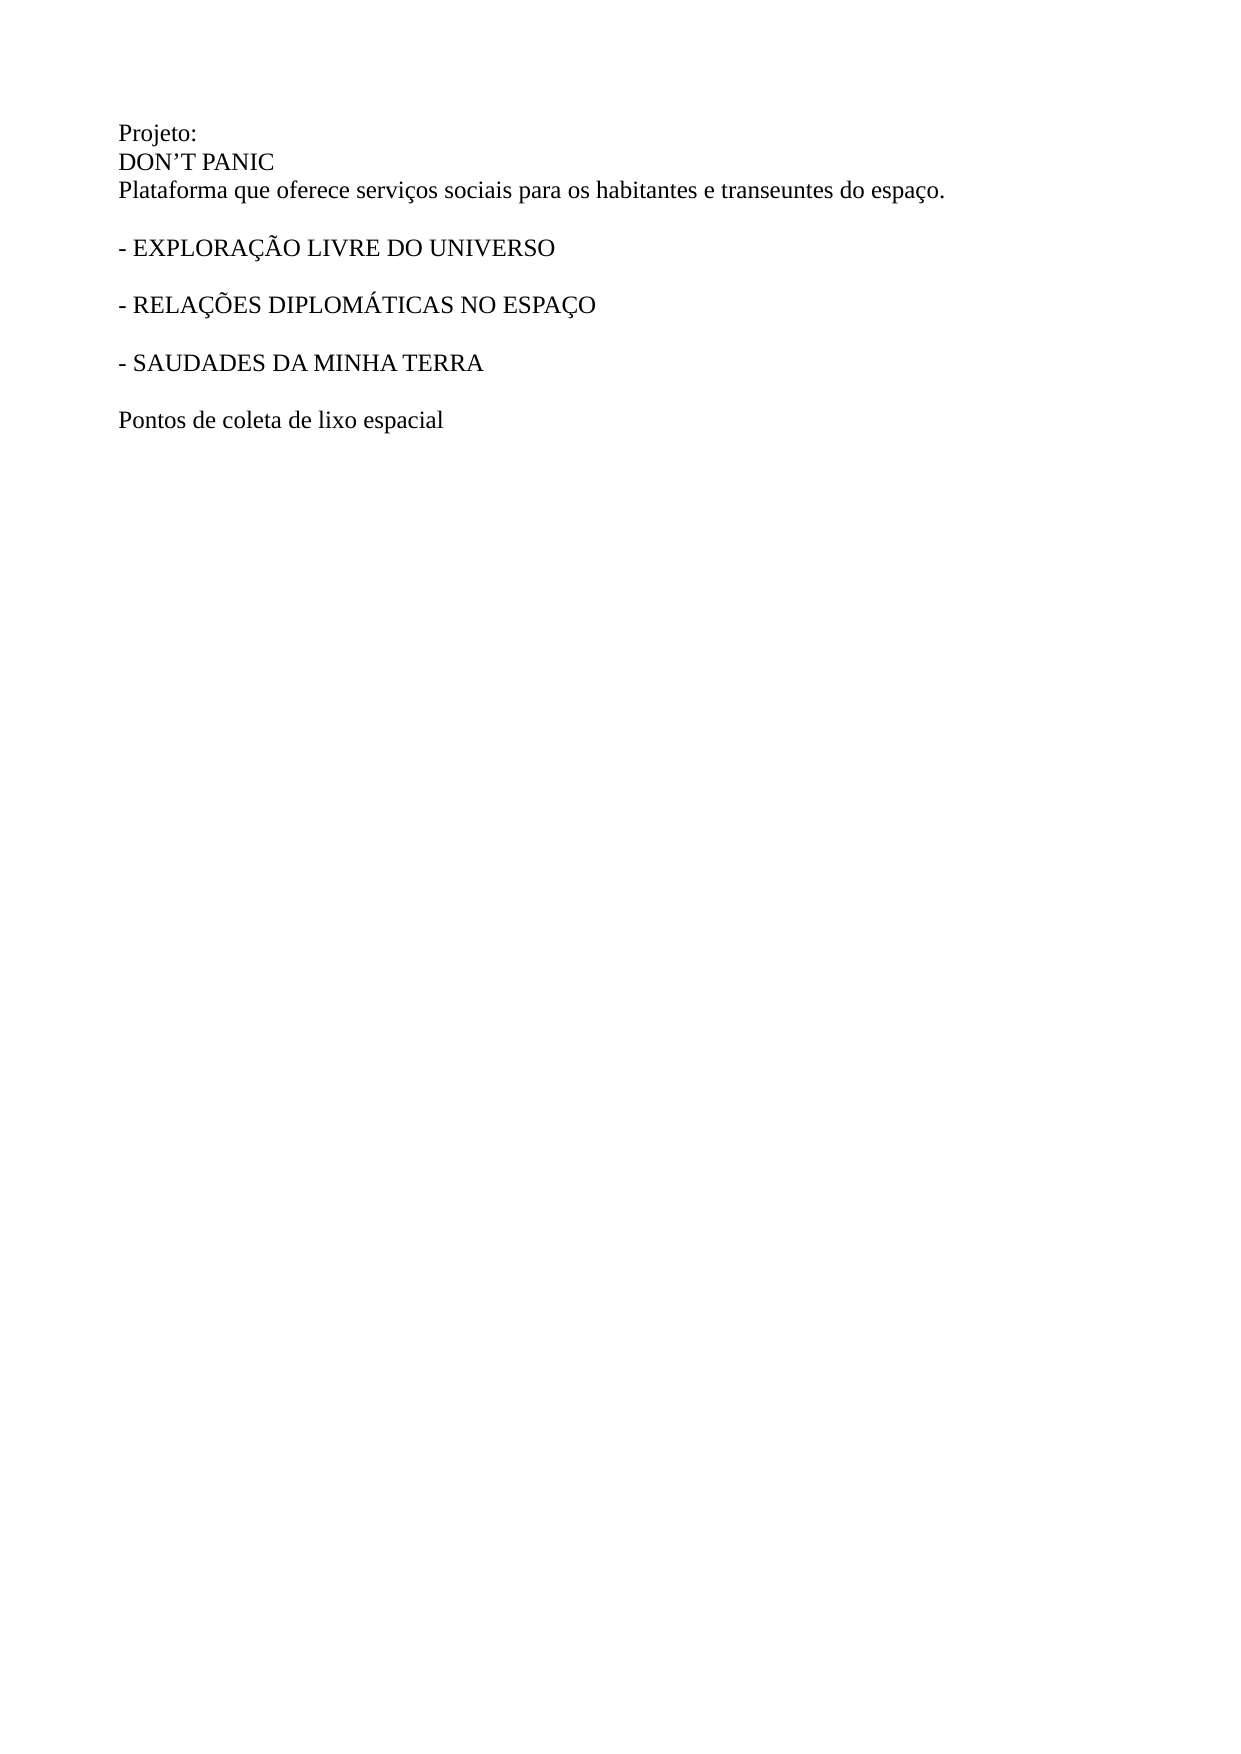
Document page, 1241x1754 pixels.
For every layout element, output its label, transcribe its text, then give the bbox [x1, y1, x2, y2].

text Projeto: [118, 118, 1122, 147]
text - SAUDADES DA MINHA TERRA [118, 348, 1122, 377]
text - RELAÇÕES DIPLOMÁTICAS NO ESPAÇO [118, 291, 1122, 319]
text Pontos de coleta de lixo espacial [118, 406, 1122, 434]
text - EXPLORAÇÃO LIVRE DO UNIVERSO [118, 233, 1122, 262]
text Plataforma que oferece serviços sociais para os habitantes e transeuntes do espaço. [118, 176, 1122, 204]
text DON’T PANIC [118, 147, 1122, 176]
